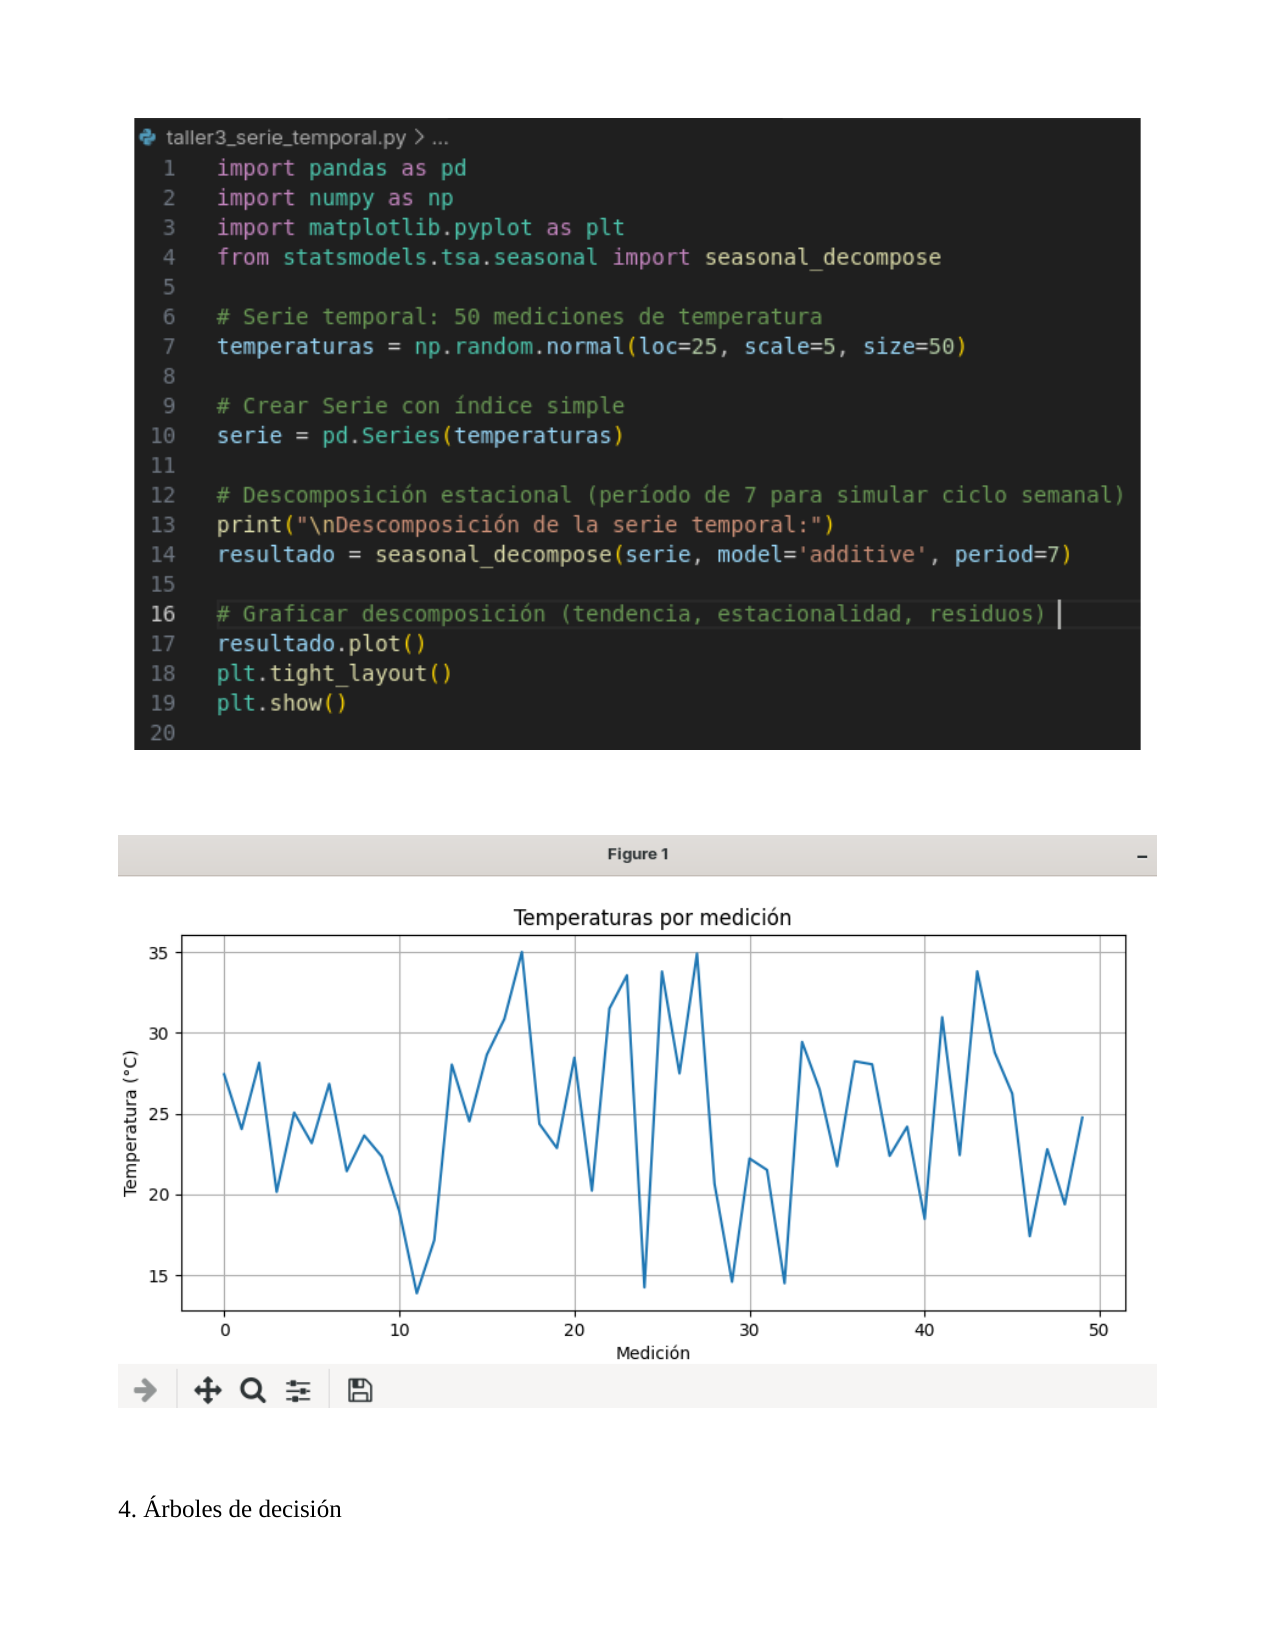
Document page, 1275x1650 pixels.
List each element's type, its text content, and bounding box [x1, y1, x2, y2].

text 4. Árboles de decisión [118, 1494, 1157, 1523]
picture [118, 835, 1157, 1408]
picture [134, 118, 1141, 750]
